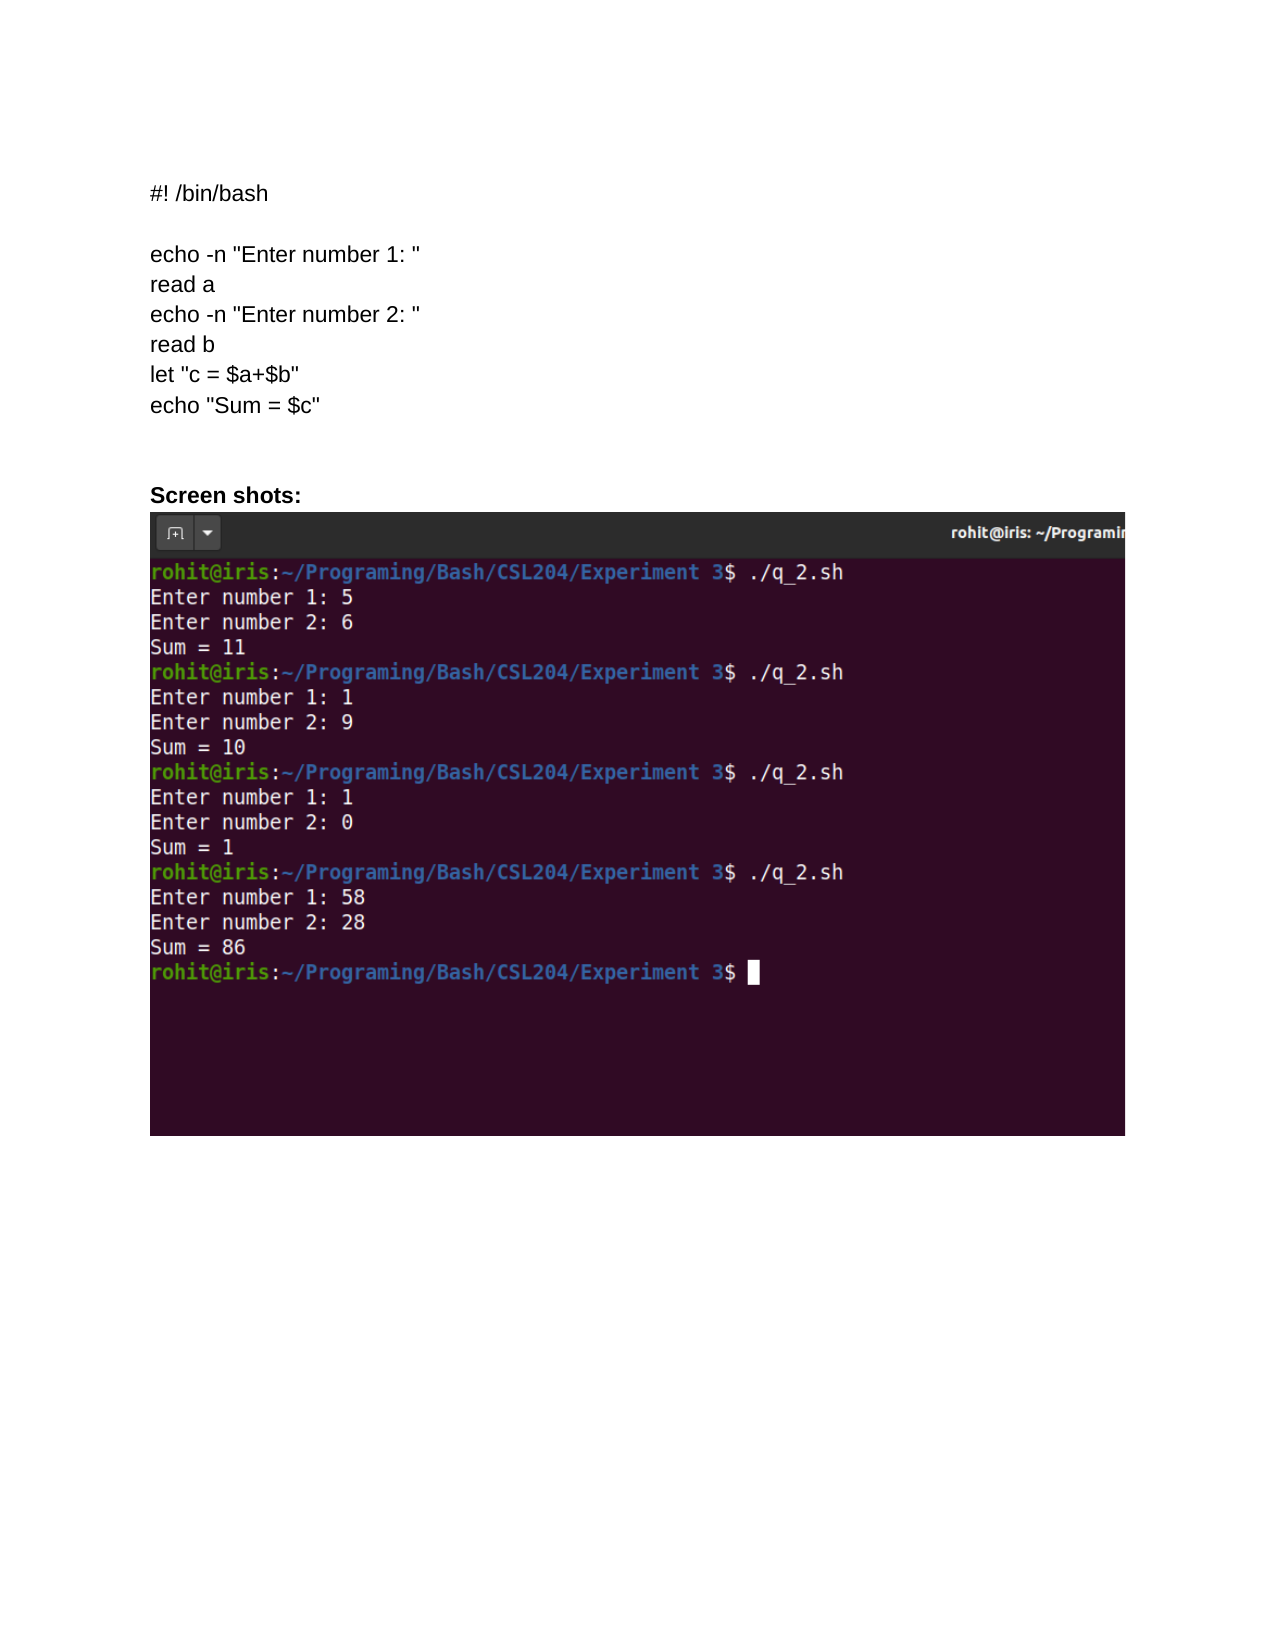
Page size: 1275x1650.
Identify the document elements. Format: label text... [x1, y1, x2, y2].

text echo -n "Enter number 2: " [150, 301, 1125, 327]
text #! /bin/bash [150, 180, 1125, 207]
text read b [150, 331, 1125, 358]
picture [150, 512, 1125, 1136]
text read a [150, 271, 1125, 297]
text let "c = $a+$b" [150, 361, 1125, 388]
text echo -n "Enter number 1: " [150, 241, 1125, 267]
text echo "Sum = $c" [150, 392, 1125, 418]
text Screen shots: [150, 482, 1125, 509]
